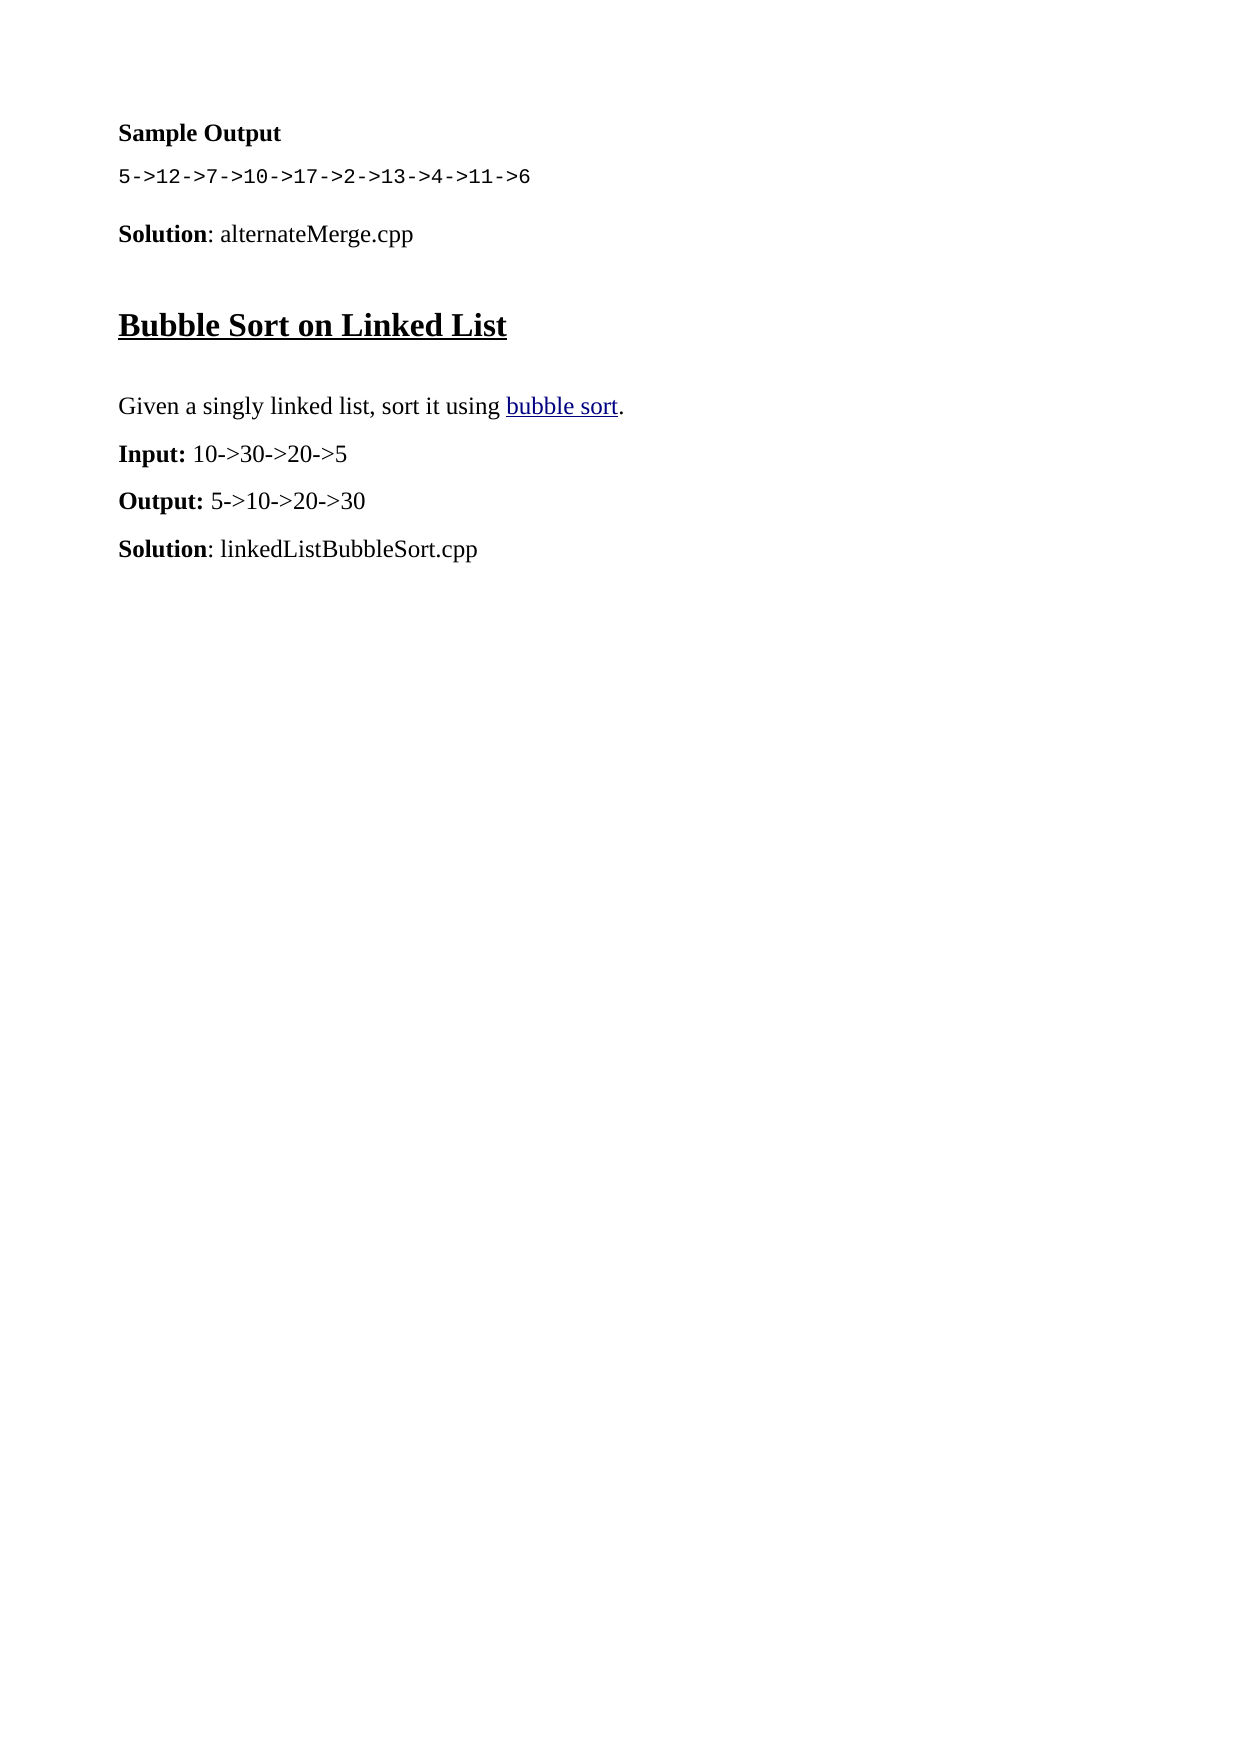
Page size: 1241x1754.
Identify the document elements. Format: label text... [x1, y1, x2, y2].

text 5->12->7->10->17->2->13->4->11->6 [118, 166, 1122, 189]
text Solution: alternateMerge.cpp [118, 219, 1122, 248]
text Bubble Sort on Linked List [118, 305, 1122, 343]
text Solution: linkedListBubbleSort.cpp [118, 534, 1122, 563]
text Sample Output [118, 118, 1122, 147]
text Given a singly linked list, sort it using bubble sort. [118, 391, 1122, 420]
text Input: 10->30->20->5 [118, 439, 1122, 467]
text Output: 5->10->20->30 [118, 486, 1122, 515]
